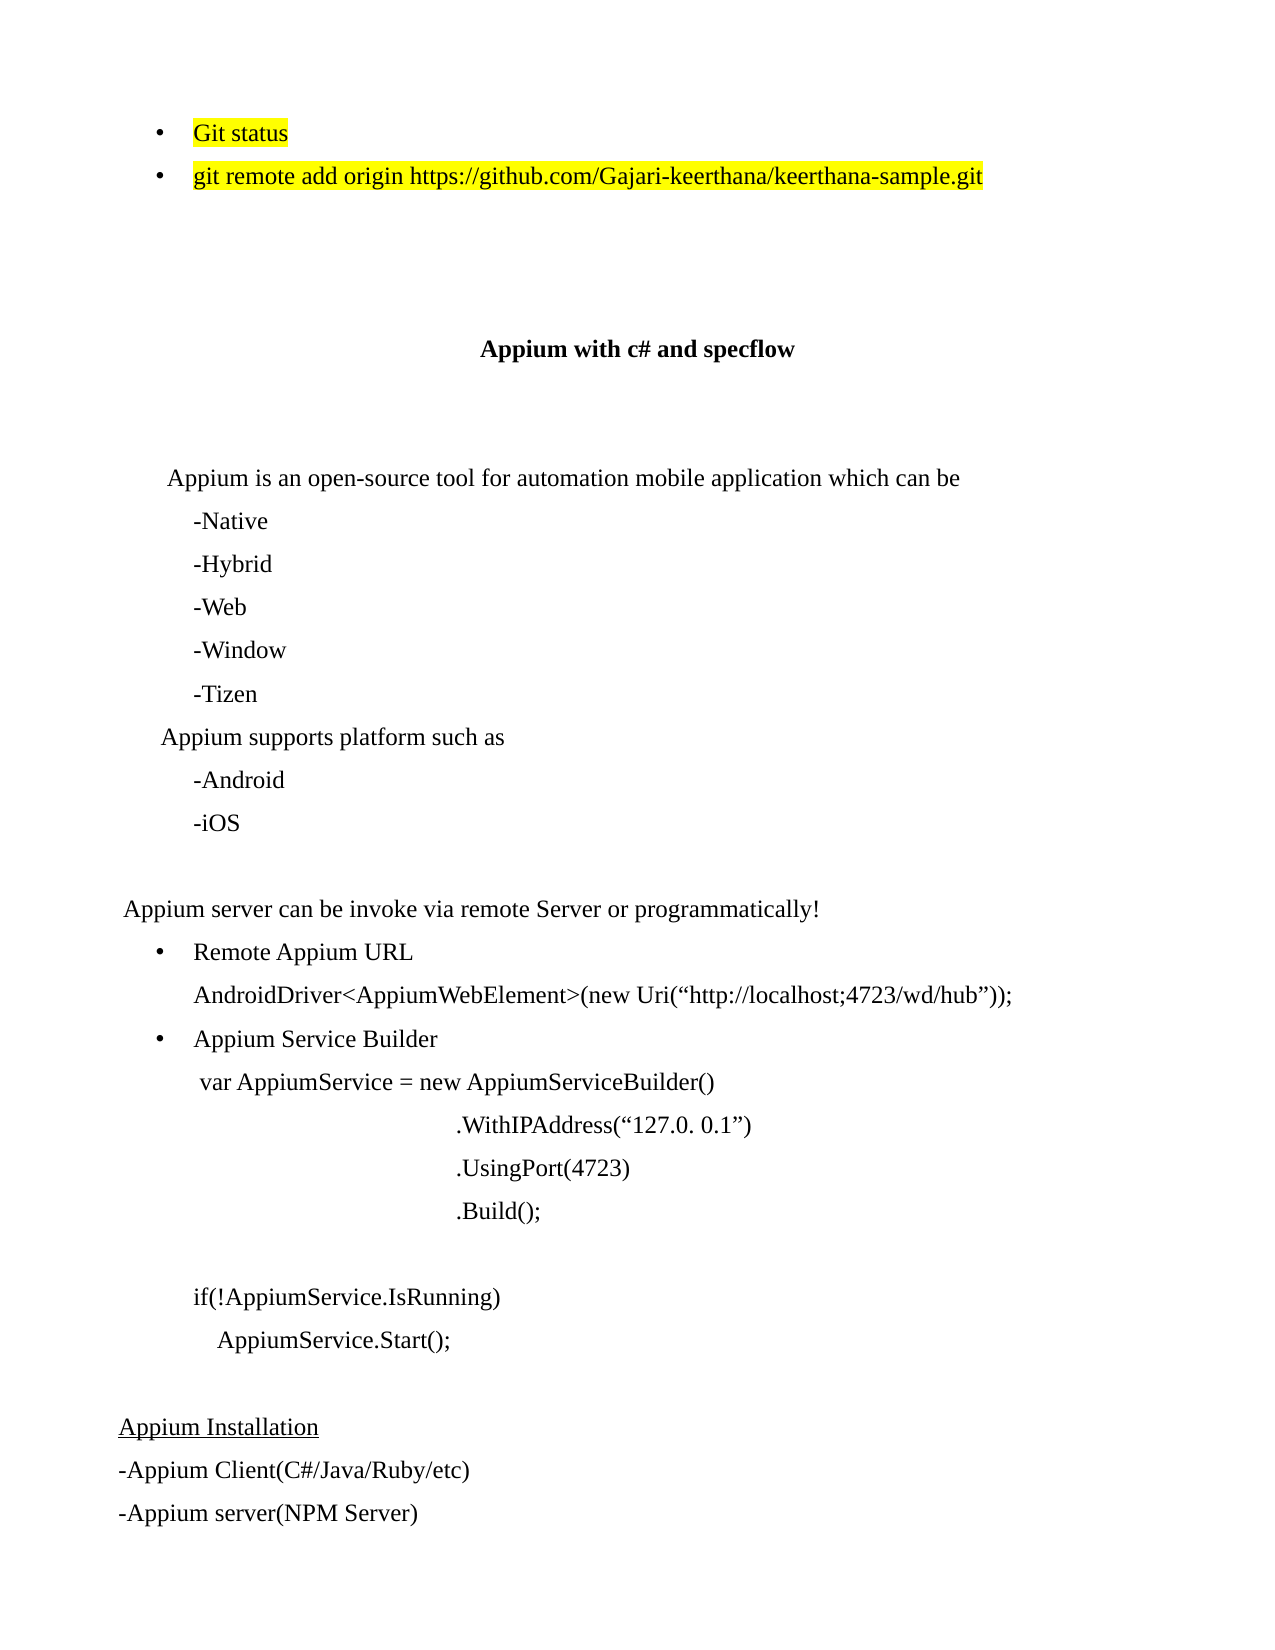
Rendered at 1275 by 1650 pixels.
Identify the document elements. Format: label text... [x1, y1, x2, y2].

text Appium server can be invoke via remote Server or programmatically! [118, 894, 1157, 923]
list AndroidDriver<AppiumWebElement>(new Uri(“http://localhost;4723/wd/hub”)); [156, 981, 1157, 1009]
text -Appium Client(C#/Java/Ruby/etc) [118, 1455, 1157, 1484]
text -Hybrid [118, 549, 1157, 578]
text if(!AppiumService.IsRunning) [118, 1282, 1157, 1311]
text Appium supports platform such as [118, 722, 1157, 751]
text -Tizen [118, 679, 1157, 707]
list .Build(); [418, 1196, 1157, 1225]
list var AppiumService = new AppiumServiceBuilder() [156, 1067, 1157, 1096]
text Appium with c# and specflow [118, 334, 1157, 362]
text -Native [118, 506, 1157, 535]
list Appium Service Builder [156, 1024, 1157, 1052]
text Appium Installation [118, 1412, 1157, 1441]
text -iOS [118, 808, 1157, 837]
text -Android [118, 765, 1157, 794]
list Remote Appium URL [156, 937, 1157, 966]
list .WithIPAddress(“127.0. 0.1”) [418, 1110, 1157, 1139]
list .UsingPort(4723) [418, 1153, 1157, 1182]
list Git status [156, 118, 1157, 147]
text -Appium server(NPM Server) [118, 1498, 1157, 1527]
text Appium is an open-source tool for automation mobile application which can be [118, 463, 1157, 492]
list git remote add origin https://github.com/Gajari-keerthana/keerthana-sample.git [156, 161, 1157, 190]
text -Web [118, 592, 1157, 621]
text -Window [118, 636, 1157, 664]
text AppiumService.Start(); [118, 1326, 1157, 1354]
